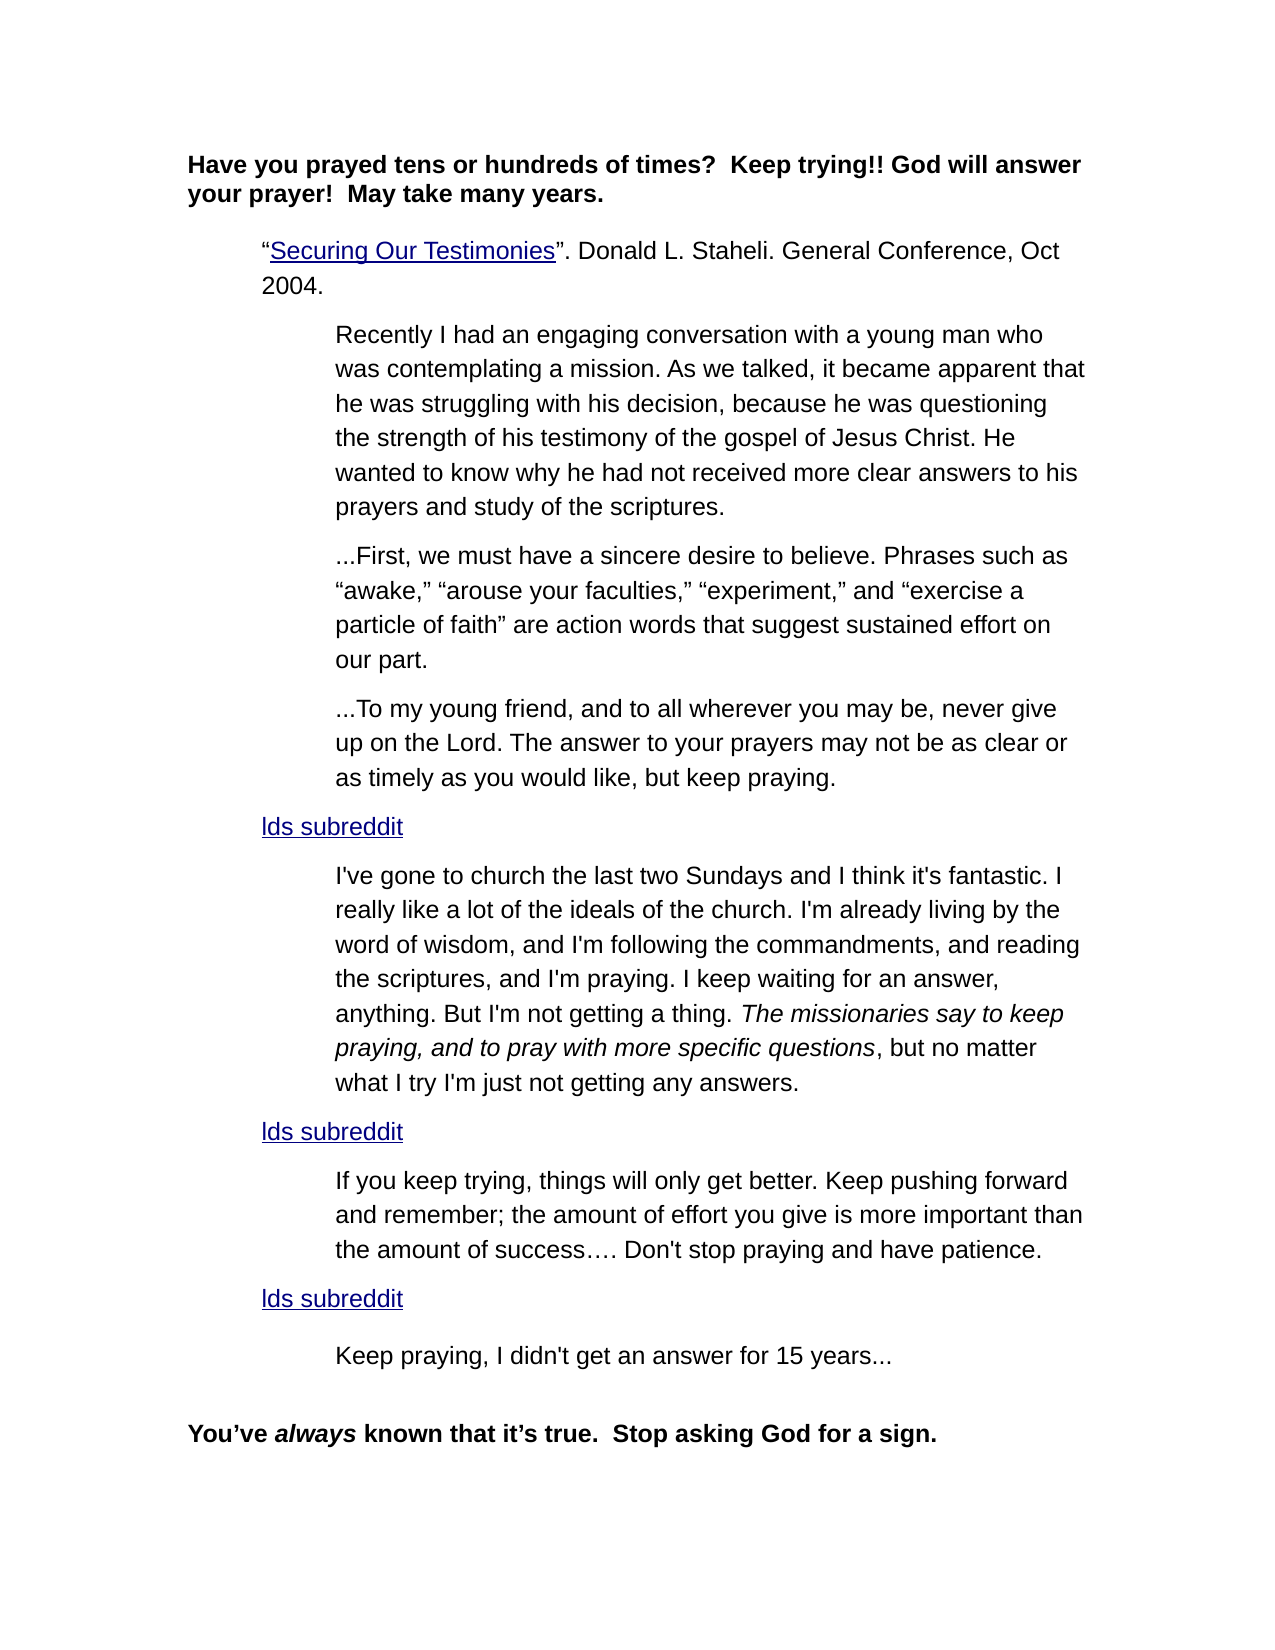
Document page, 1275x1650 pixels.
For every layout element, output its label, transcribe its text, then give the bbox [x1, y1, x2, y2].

text If you keep trying, things will only get better. Keep pushing forward and remember; the amount of effort you give is more important than the amount of success…. Don't stop praying and have patience. [335, 1166, 1087, 1263]
text lds subreddit [261, 1117, 1087, 1146]
text You’ve always known that it’s true. Stop asking God for a sign. [187, 1419, 1087, 1448]
text “Securing Our Testimonies”. Donald L. Staheli. General Conference, Oct 2004. [261, 236, 1087, 299]
text lds subreddit [261, 812, 1087, 841]
text Recently I had an engaging conversation with a young man who was contemplating a mission. As we talked, it became apparent that he was struggling with his decision, because he was questioning the strength of his testimony of the gospel of Jesus Christ. He wanted to know why he had not received more clear answers to his prayers and study of the scriptures. [335, 320, 1087, 521]
text Keep praying, I didn't get an answer for 15 years... [335, 1341, 1087, 1370]
text ...First, we must have a sincere desire to believe. Phrases such as “awake,” “arouse your faculties,” “experiment,” and “exercise a particle of faith” are action words that suggest sustained effort on our part. [335, 541, 1087, 673]
text I've gone to church the last two Sundays and I think it's fantastic. I really like a lot of the ideals of the church. I'm already living by the word of wisdom, and I'm following the commandments, and reading the scriptures, and I'm praying. I keep waiting for an answer, anything. But I'm not getting a thing. The missionaries say to keep praying, and to pray with more specific questions, but no matter what I try I'm just not getting any answers. [335, 861, 1087, 1096]
text Have you prayed tens or hundreds of times? Keep trying!! God will answer your prayer! May take many years. [187, 150, 1087, 207]
text ...To my young friend, and to all wherever you may be, never give up on the Lord. The answer to your prayers may not be as clear or as timely as you would like, but keep praying. [335, 694, 1087, 791]
text lds subreddit [261, 1284, 1087, 1313]
